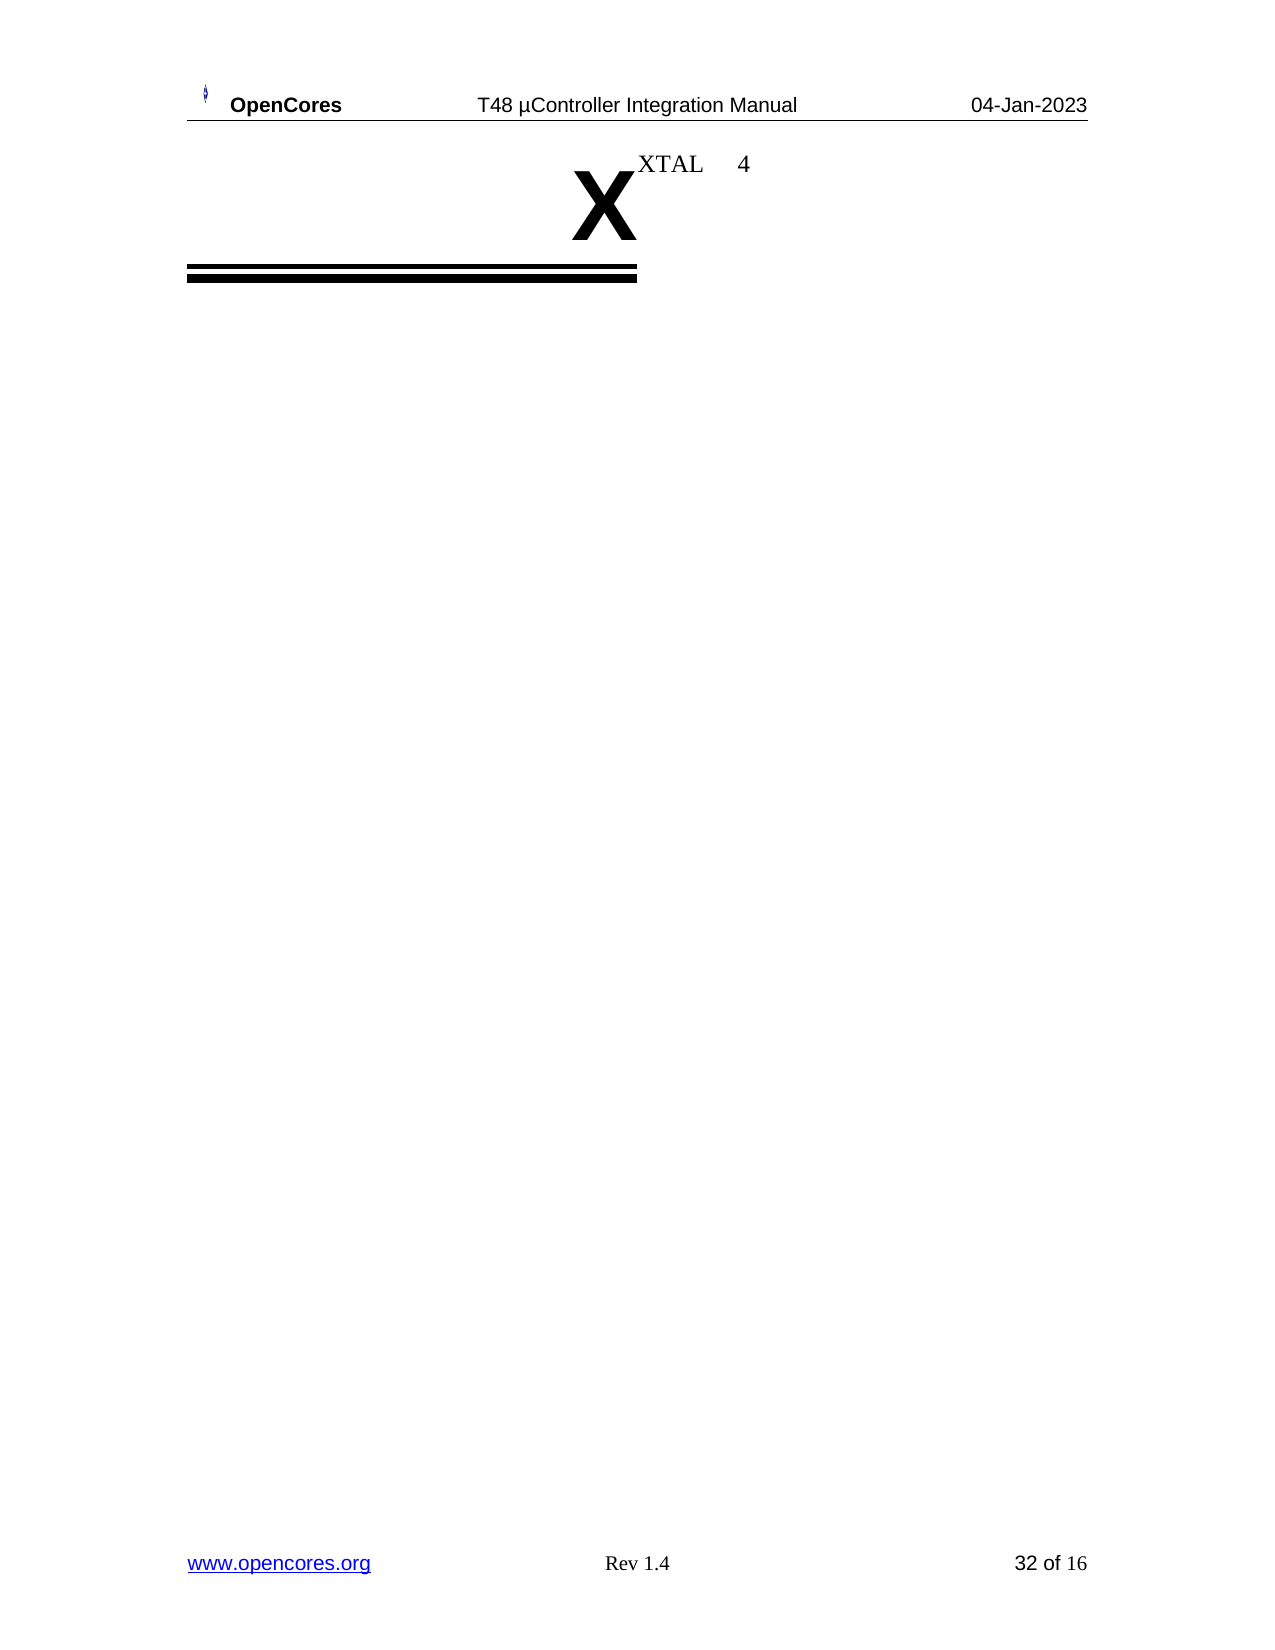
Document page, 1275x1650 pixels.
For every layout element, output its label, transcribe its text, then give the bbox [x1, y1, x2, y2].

text [187, 269, 637, 274]
text X [187, 150, 637, 264]
text XTAL 4 [637, 150, 1088, 178]
